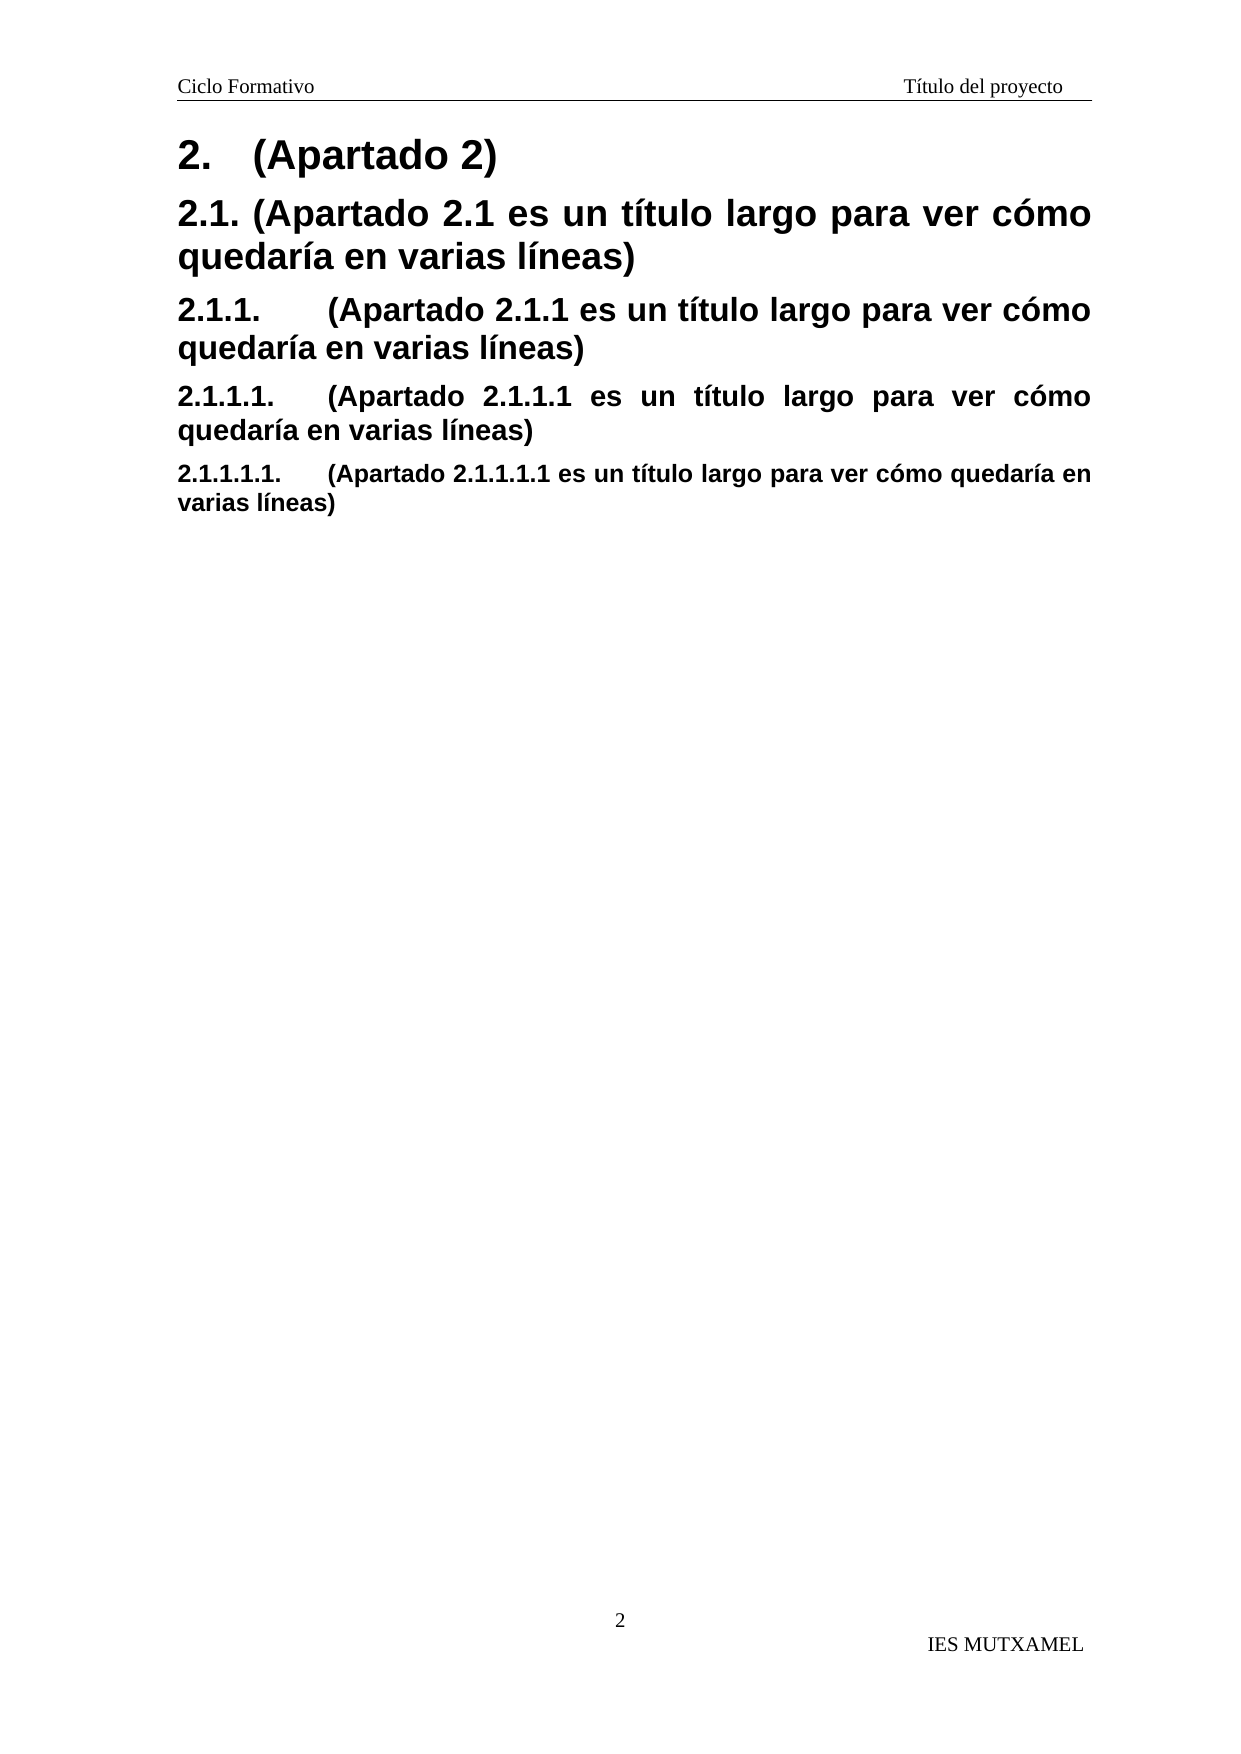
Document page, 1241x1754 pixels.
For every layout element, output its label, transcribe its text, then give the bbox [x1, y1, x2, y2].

list (Apartado 2.1.1.1.1 es un título largo para ver cómo quedaría en varias líneas) [177, 459, 1092, 516]
list (Apartado 2.1.1.1 es un título largo para ver cómo quedaría en varias líneas) [177, 379, 1092, 446]
list (Apartado 2.1.1 es un título largo para ver cómo quedaría en varias líneas) [177, 290, 1092, 367]
list (Apartado 2.1 es un título largo para ver cómo quedaría en varias líneas) [177, 191, 1092, 277]
list (Apartado 2) [177, 131, 1092, 178]
